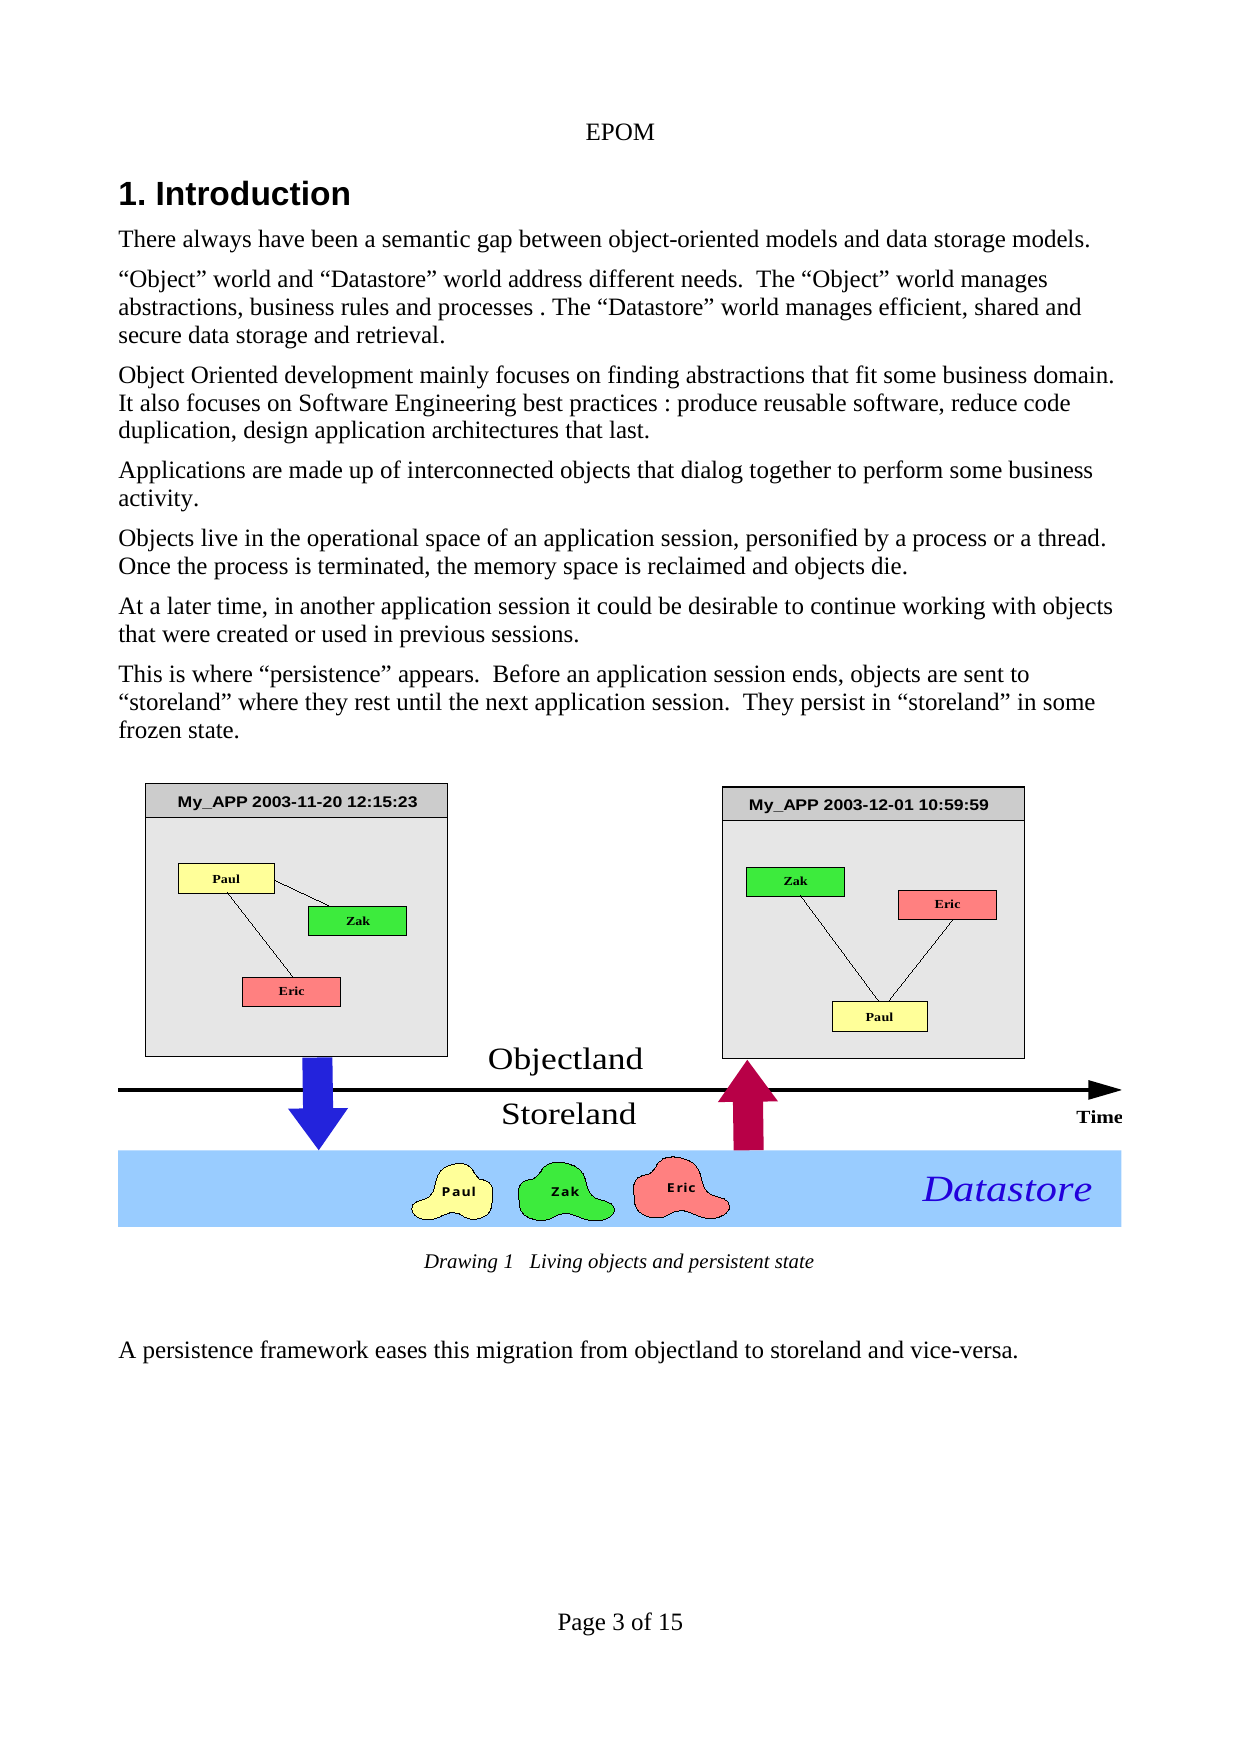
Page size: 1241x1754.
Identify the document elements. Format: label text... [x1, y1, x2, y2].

text Drawing 1 Living objects and persistent state [333, 784, 1122, 1089]
text Objects live in the operational space of an application session, personified by a process or a thread. Once the process is terminated, the memory space is reclaimed and objects die. [118, 524, 1122, 580]
text Drawing 1 Living objects and persistent state [118, 784, 302, 1088]
text Applications are made up of interconnected objects that dialog together to perform some business activity. [118, 457, 1122, 512]
text Drawing 1 Living objects and persistent state [118, 1092, 317, 1150]
subtitle Introduction [118, 175, 1122, 213]
text Drawing 1 Living objects and persistent state [764, 1091, 1122, 1150]
text At a later time, in another application session it could be desirable to continue working with objects that were created or used in previous sessions. [118, 592, 1122, 648]
text Drawing 1 Living objects and persistent state [118, 1227, 1122, 1296]
text Drawing 1 Living objects and persistent state [320, 1092, 733, 1150]
text “Object” world and “Datastore” world address different needs. The “Object” world manages abstractions, business rules and processes . The “Datastore” world manages efficient, shared and secure data storage and retrieval. [118, 265, 1122, 348]
text This is where “persistence” appears. Before an application session ends, objects are sent to “storeland” where they rest until the next application session. They persist in “storeland” in some frozen state. [118, 660, 1122, 743]
text There always have been a semantic gap between object-oriented models and data storage models. [118, 225, 1122, 253]
text Object Oriented development mainly focuses on finding abstractions that fit some business domain. It also focuses on Software Engineering best practices : produce reusable software, reduce code duplication, design application architectures that last. [118, 361, 1122, 444]
text A persistence framework eases this migration from objectland to storeland and vice-versa. [118, 1336, 1122, 1363]
